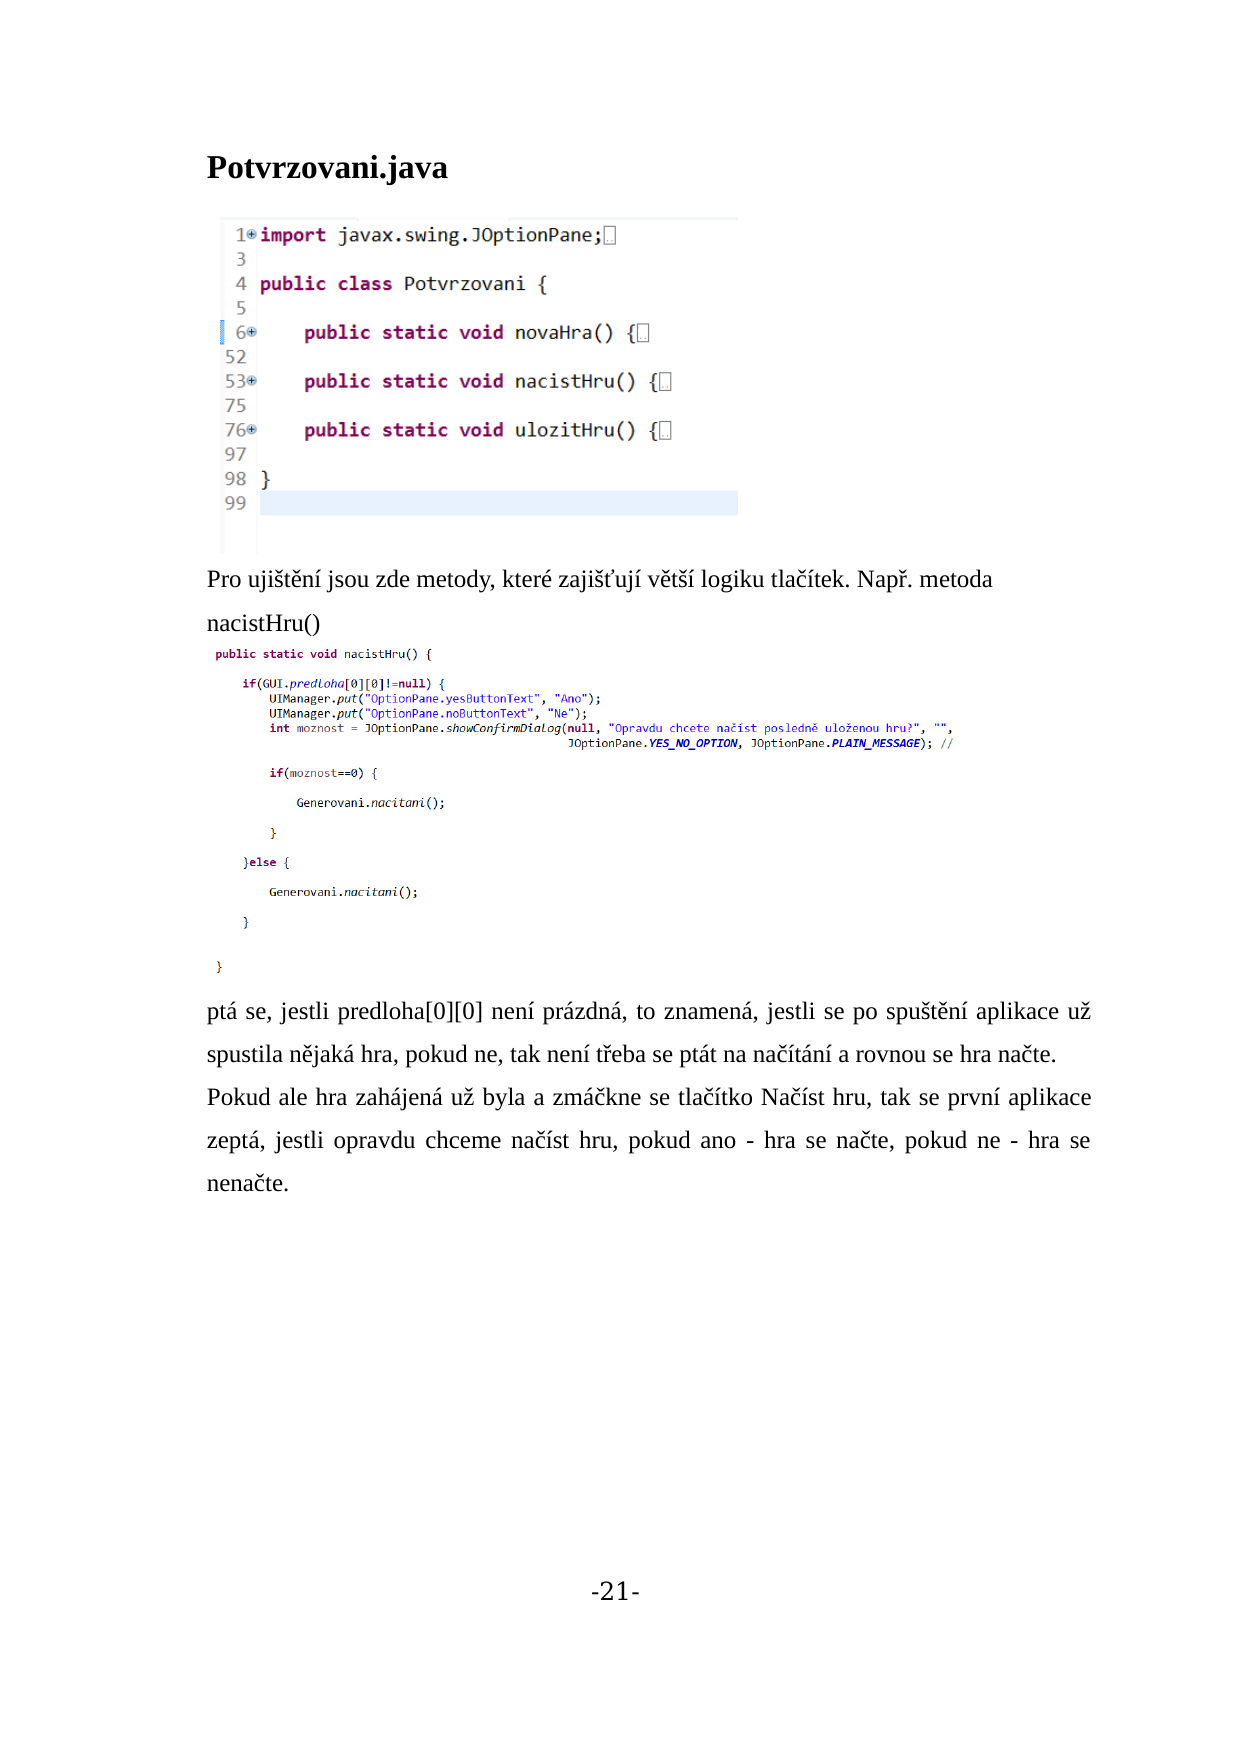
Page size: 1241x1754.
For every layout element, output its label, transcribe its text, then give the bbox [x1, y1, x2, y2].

picture [211, 644, 955, 985]
subtitle Potvrzovani.java [207, 148, 1093, 186]
text Pokud ale hra zahájená už byla a zmáčkne se tlačítko Načíst hru, tak se první aplikace zeptá, jestli opravdu chceme načíst hru, pokud ano - hra se načte, pokud ne - hra se nenačte. [207, 1082, 1093, 1197]
text Pro ujištění jsou zde metody, které zajišťují větší logiku tlačítek. Např. metoda nacistHru() [207, 564, 1093, 636]
picture [220, 217, 738, 554]
text ptá se, jestli predloha[0][0] není prázdná, to znamená, jestli se po spuštění aplikace už spustila nějaká hra, pokud ne, tak není třeba se ptát na načítání a rovnou se hra načte. [207, 996, 1093, 1068]
